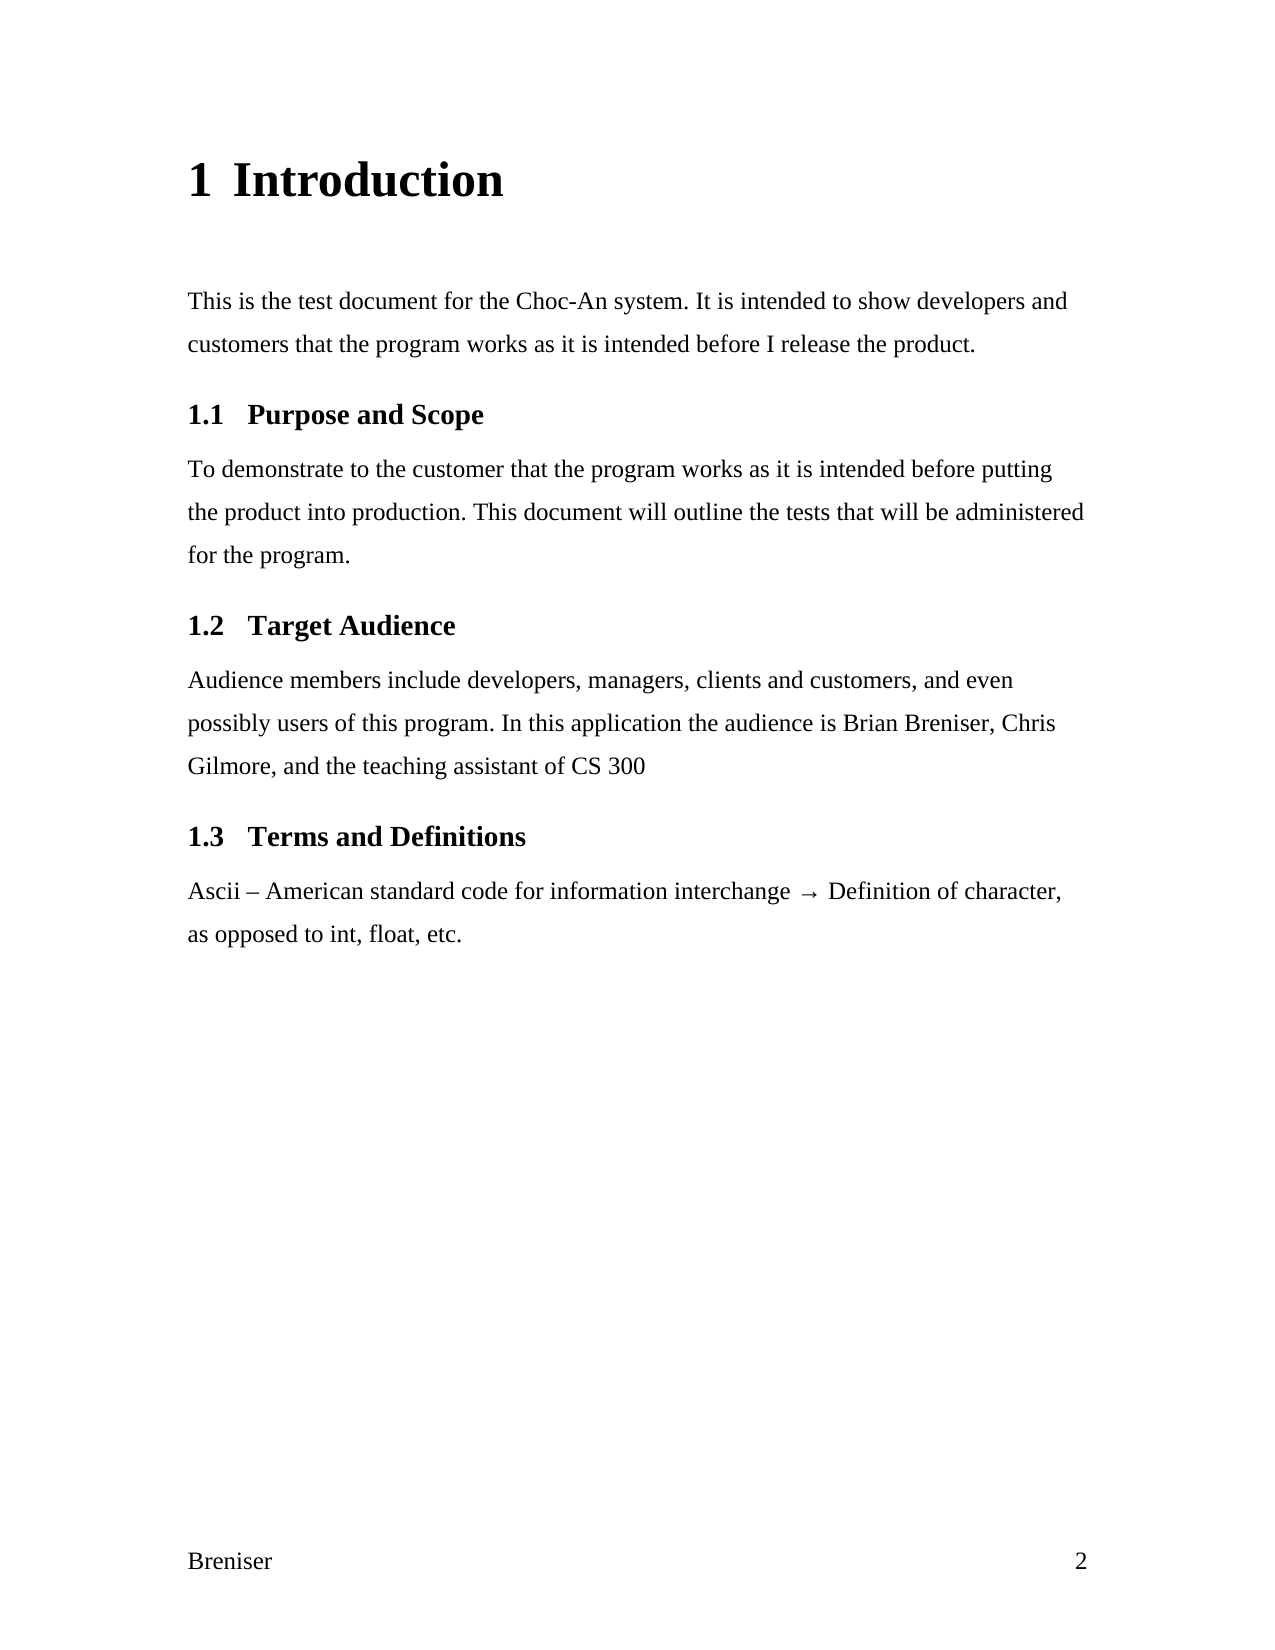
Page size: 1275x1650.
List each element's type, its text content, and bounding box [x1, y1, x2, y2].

subtitle To demonstrate to the customer that the program works as it is intended before putting the product into production. This document will outline the tests that will be administered for the program. [187, 454, 1087, 569]
subtitle Purpose and Scope [187, 397, 1087, 431]
subtitle Terms and Definitions [187, 819, 1087, 853]
subtitle Introduction [187, 150, 1087, 207]
text This is the test document for the Choc-An system. It is intended to show developers and customers that the program works as it is intended before I release the product. [187, 286, 1087, 358]
subtitle Target Audience [187, 608, 1087, 642]
text Audience members include developers, managers, clients and customers, and even possibly users of this program. In this application the audience is Brian Breniser, Chris Gilmore, and the teaching assistant of CS 300 [187, 665, 1087, 780]
text Ascii – American standard code for information interchange → Definition of character, as opposed to int, float, etc. [187, 876, 1087, 948]
